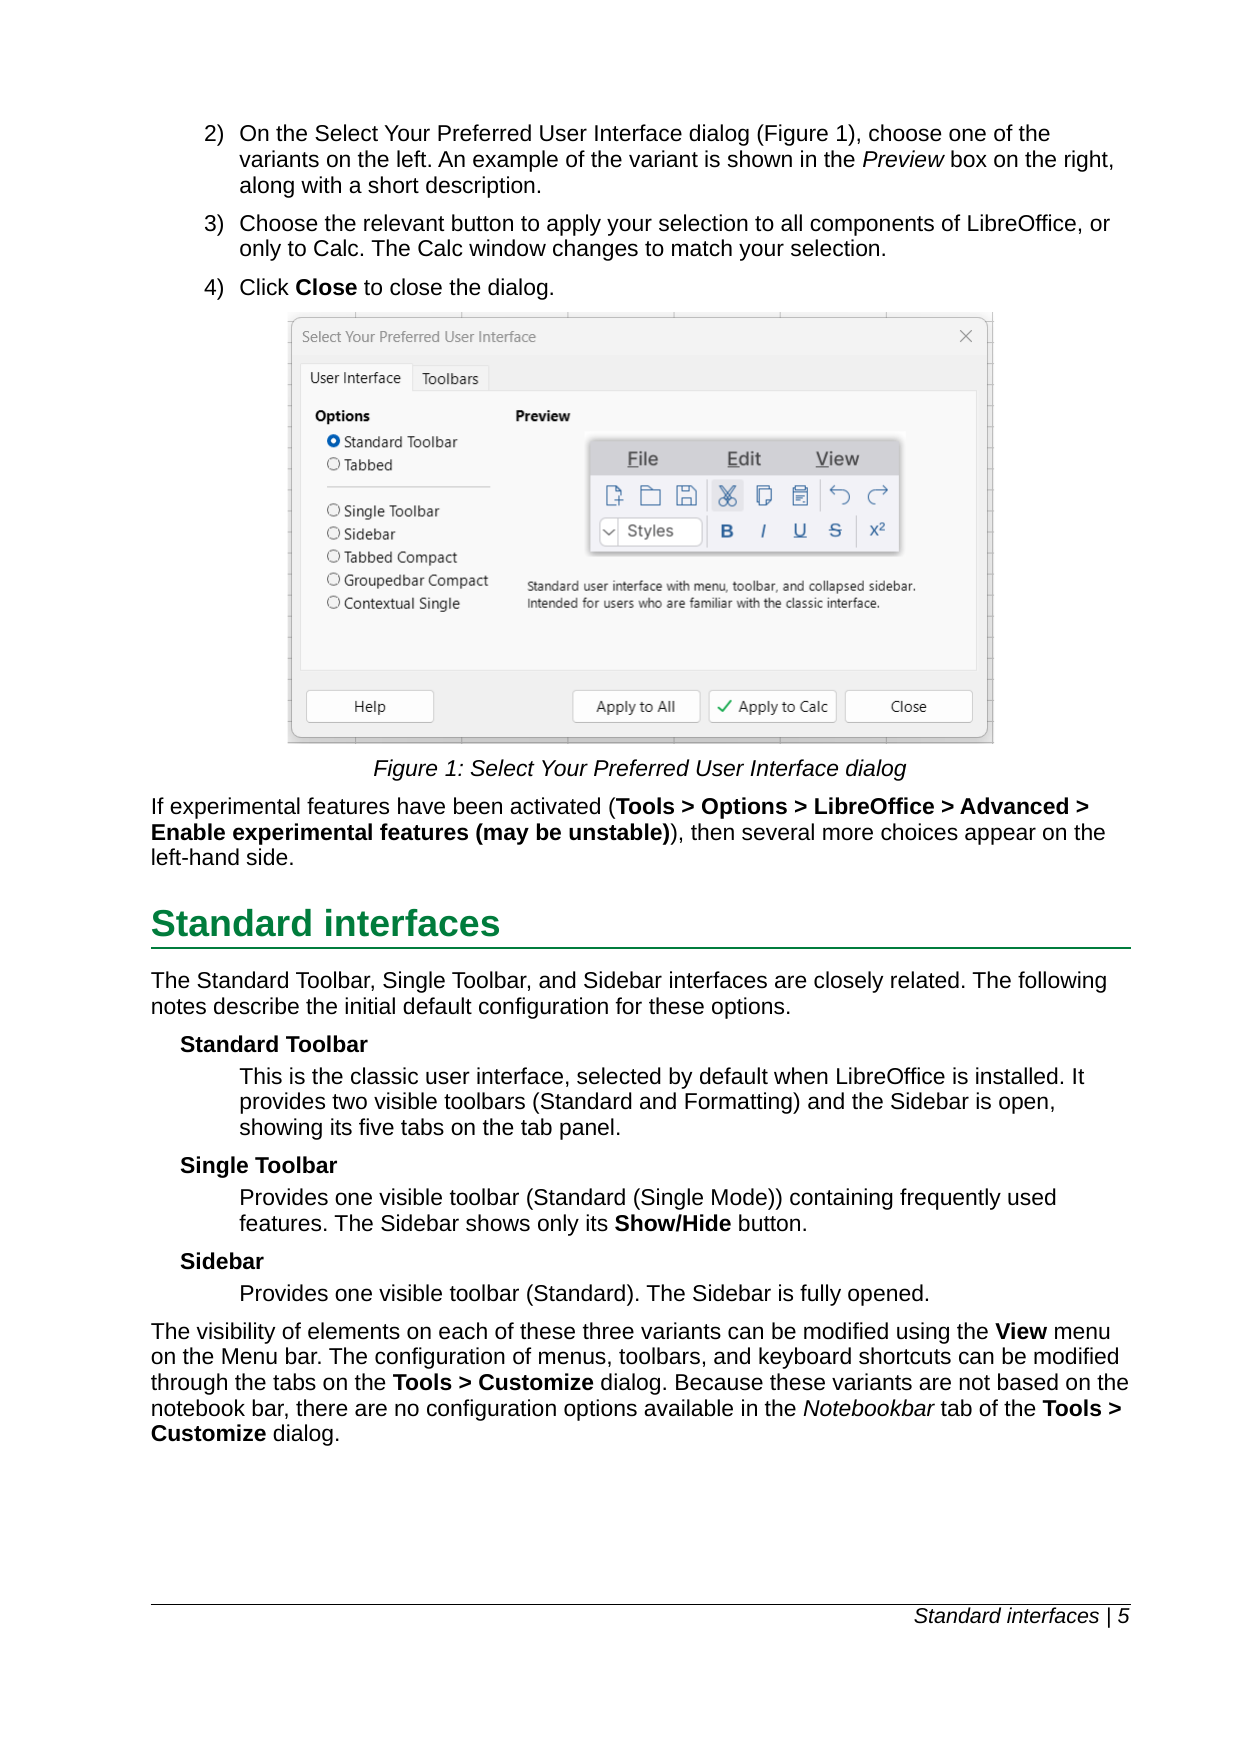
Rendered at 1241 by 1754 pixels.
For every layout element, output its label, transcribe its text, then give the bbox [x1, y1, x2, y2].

list The Standard Toolbar, Single Toolbar, and Sidebar interfaces are closely related. The following notes describe the initial default configuration for these options. [151, 968, 1131, 1019]
subtitle Standard interfaces [151, 902, 1131, 947]
text The visibility of elements on each of these three variants can be modified using the View menu on the Menu bar. The configuration of menus, toolbars, and keyboard shortcuts can be modified through the tabs on the Tools > Customize dialog. Because these variants are not based on the notebook bar, there are no configuration options available in the Notebookbar tab of the Tools > Customize dialog. [151, 1318, 1131, 1446]
text Sidebar [180, 1248, 1131, 1274]
text This is the classic user interface, selected by default when LibreOffice is installed. It provides two visible toolbars (Standard and Formatting) and the Sidebar is open, showing its five tabs on the tab panel. [239, 1063, 1131, 1140]
text Standard Toolbar [180, 1031, 1131, 1057]
text Provides one visible toolbar (Standard (Single Mode)) containing frequently used features. The Sidebar shows only its Show/Hide button. [239, 1184, 1131, 1236]
text Single Toolbar [180, 1153, 1131, 1178]
picture [287, 312, 995, 744]
list Click Close to close the dialog. [224, 274, 1131, 300]
text Provides one visible toolbar (Standard). The Sidebar is fully opened. [239, 1280, 1131, 1306]
list Choose the relevant button to apply your selection to all components of LibreOffice, or only to Calc. The Calc window changes to match your selection. [224, 210, 1131, 262]
text Figure 1: Select Your Preferred User Interface dialog [287, 756, 994, 781]
list On the Select Your Preferred User Interface dialog (Figure 1), choose one of the variants on the left. An example of the variant is shown in the Preview box on the right, along with a short description. [224, 121, 1131, 198]
text If experimental features have been activated (Tools > Options > LibreOffice > Advanced > Enable experimental features (may be unstable)), then several more choices appear on the left-hand side. [151, 794, 1131, 871]
